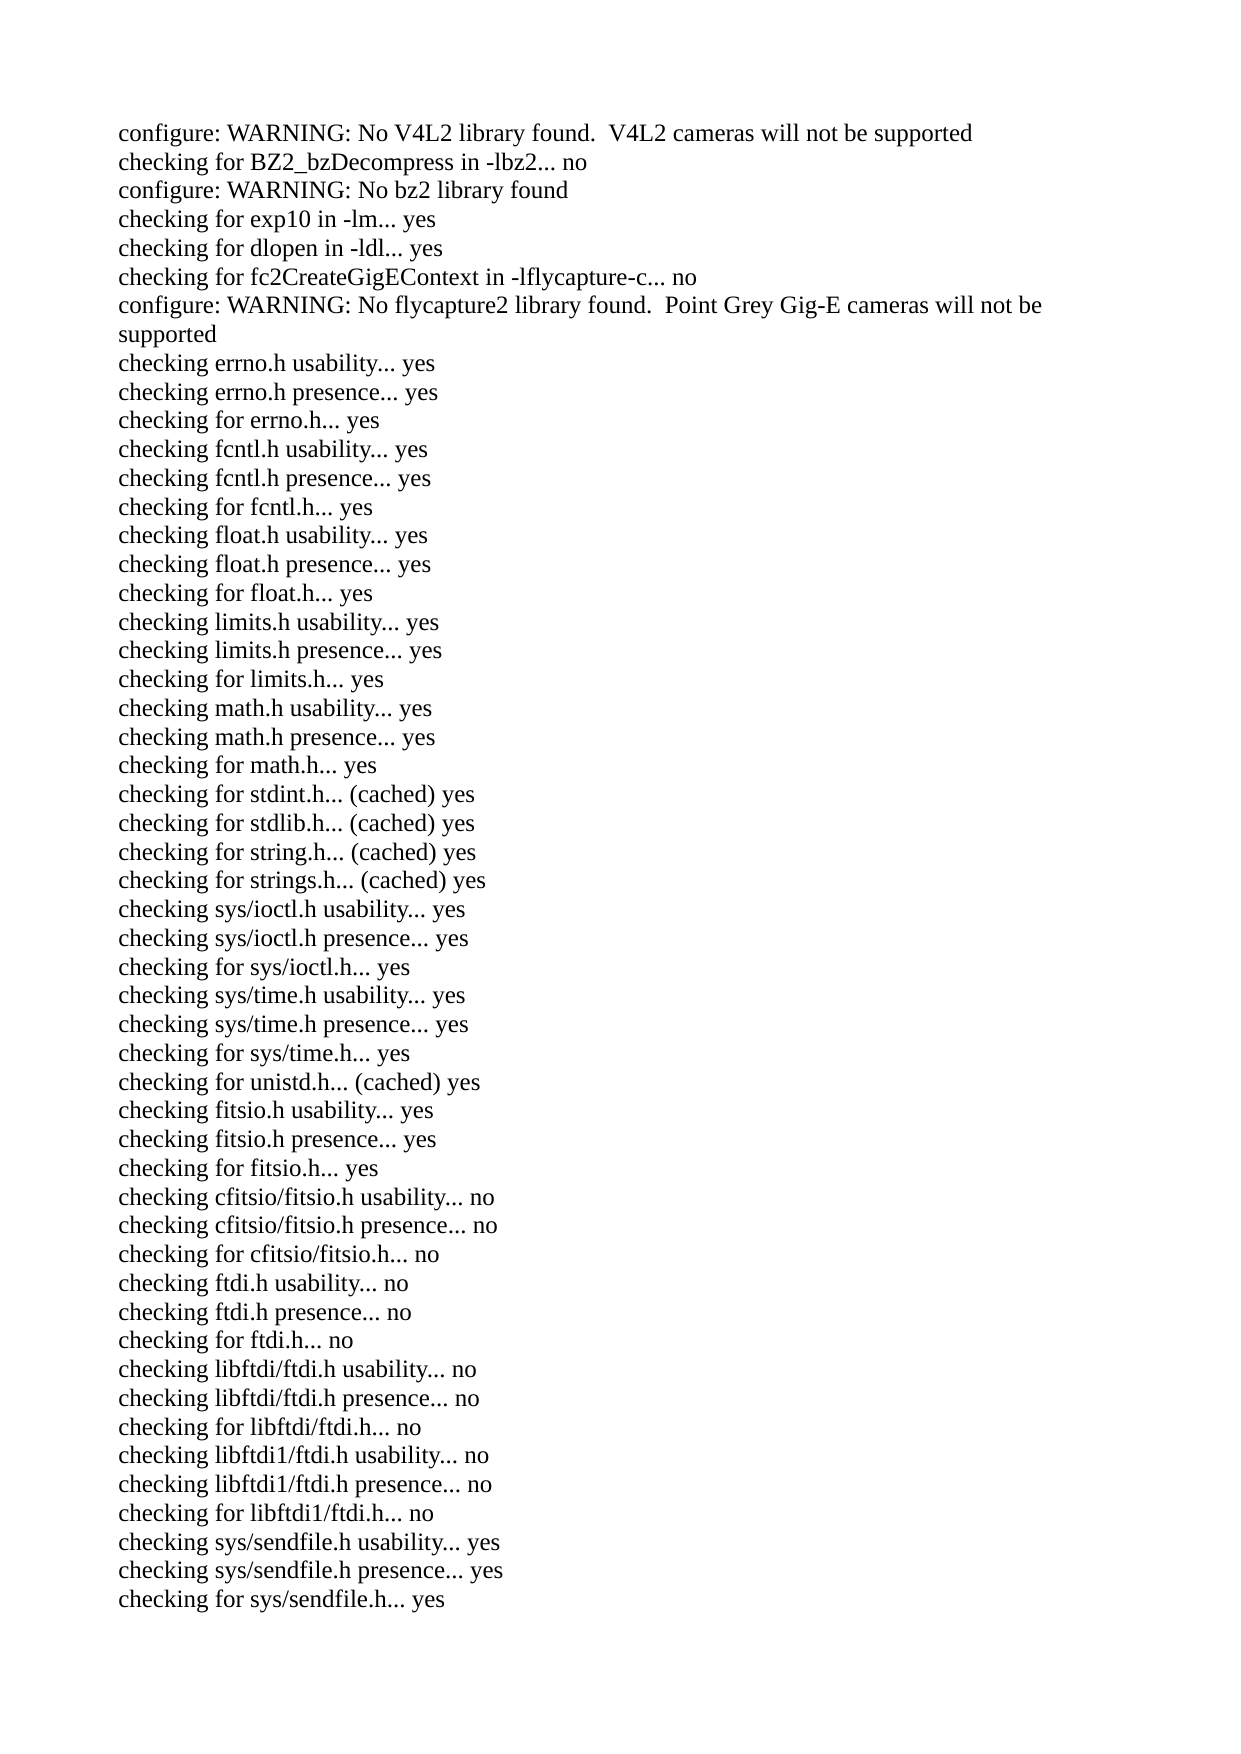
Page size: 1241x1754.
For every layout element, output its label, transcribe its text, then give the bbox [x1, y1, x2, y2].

text checking for errno.h... yes [118, 406, 1122, 434]
text checking for strings.h... (cached) yes [118, 866, 1122, 894]
text checking for fcntl.h... yes [118, 492, 1122, 521]
text checking fitsio.h presence... yes [118, 1124, 1122, 1153]
text configure: WARNING: No bz2 library found [118, 176, 1122, 204]
text checking for float.h... yes [118, 578, 1122, 607]
text checking for cfitsio/fitsio.h... no [118, 1239, 1122, 1268]
text checking for sys/ioctl.h... yes [118, 952, 1122, 981]
text checking fitsio.h usability... yes [118, 1096, 1122, 1124]
text checking for libftdi/ftdi.h... no [118, 1412, 1122, 1441]
text checking limits.h usability... yes [118, 607, 1122, 636]
text checking sys/ioctl.h usability... yes [118, 894, 1122, 923]
text checking math.h presence... yes [118, 722, 1122, 751]
text checking for stdlib.h... (cached) yes [118, 808, 1122, 837]
text checking cfitsio/fitsio.h presence... no [118, 1211, 1122, 1239]
text checking fcntl.h usability... yes [118, 434, 1122, 463]
text checking for stdint.h... (cached) yes [118, 779, 1122, 808]
text checking for fitsio.h... yes [118, 1153, 1122, 1182]
text checking for sys/sendfile.h... yes [118, 1584, 1122, 1613]
text checking libftdi/ftdi.h presence... no [118, 1383, 1122, 1412]
text checking sys/sendfile.h presence... yes [118, 1556, 1122, 1584]
text checking sys/ioctl.h presence... yes [118, 923, 1122, 952]
text checking libftdi1/ftdi.h presence... no [118, 1469, 1122, 1498]
text checking errno.h presence... yes [118, 377, 1122, 406]
text checking libftdi1/ftdi.h usability... no [118, 1441, 1122, 1469]
text checking for ftdi.h... no [118, 1326, 1122, 1354]
text checking sys/sendfile.h usability... yes [118, 1527, 1122, 1556]
text checking for unistd.h... (cached) yes [118, 1067, 1122, 1096]
text checking float.h presence... yes [118, 549, 1122, 578]
text checking for BZ2_bzDecompress in -lbz2... no [118, 147, 1122, 176]
text checking for math.h... yes [118, 751, 1122, 779]
text checking for limits.h... yes [118, 664, 1122, 693]
text checking ftdi.h presence... no [118, 1297, 1122, 1326]
text checking for sys/time.h... yes [118, 1038, 1122, 1067]
text checking for string.h... (cached) yes [118, 837, 1122, 866]
text checking for libftdi1/ftdi.h... no [118, 1498, 1122, 1527]
text checking sys/time.h usability... yes [118, 981, 1122, 1009]
text checking limits.h presence... yes [118, 636, 1122, 664]
text checking ftdi.h usability... no [118, 1268, 1122, 1297]
text checking cfitsio/fitsio.h usability... no [118, 1182, 1122, 1211]
text checking fcntl.h presence... yes [118, 463, 1122, 492]
text checking math.h usability... yes [118, 693, 1122, 722]
text configure: WARNING: No V4L2 library found. V4L2 cameras will not be supported [118, 118, 1122, 147]
text checking errno.h usability... yes [118, 348, 1122, 377]
text configure: WARNING: No flycapture2 library found. Point Grey Gig-E cameras will not be supported [118, 291, 1122, 348]
text checking sys/time.h presence... yes [118, 1009, 1122, 1038]
text checking libftdi/ftdi.h usability... no [118, 1354, 1122, 1383]
text checking for exp10 in -lm... yes [118, 204, 1122, 233]
text checking float.h usability... yes [118, 521, 1122, 549]
text checking for dlopen in -ldl... yes [118, 233, 1122, 262]
text checking for fc2CreateGigEContext in -lflycapture-c... no [118, 262, 1122, 291]
